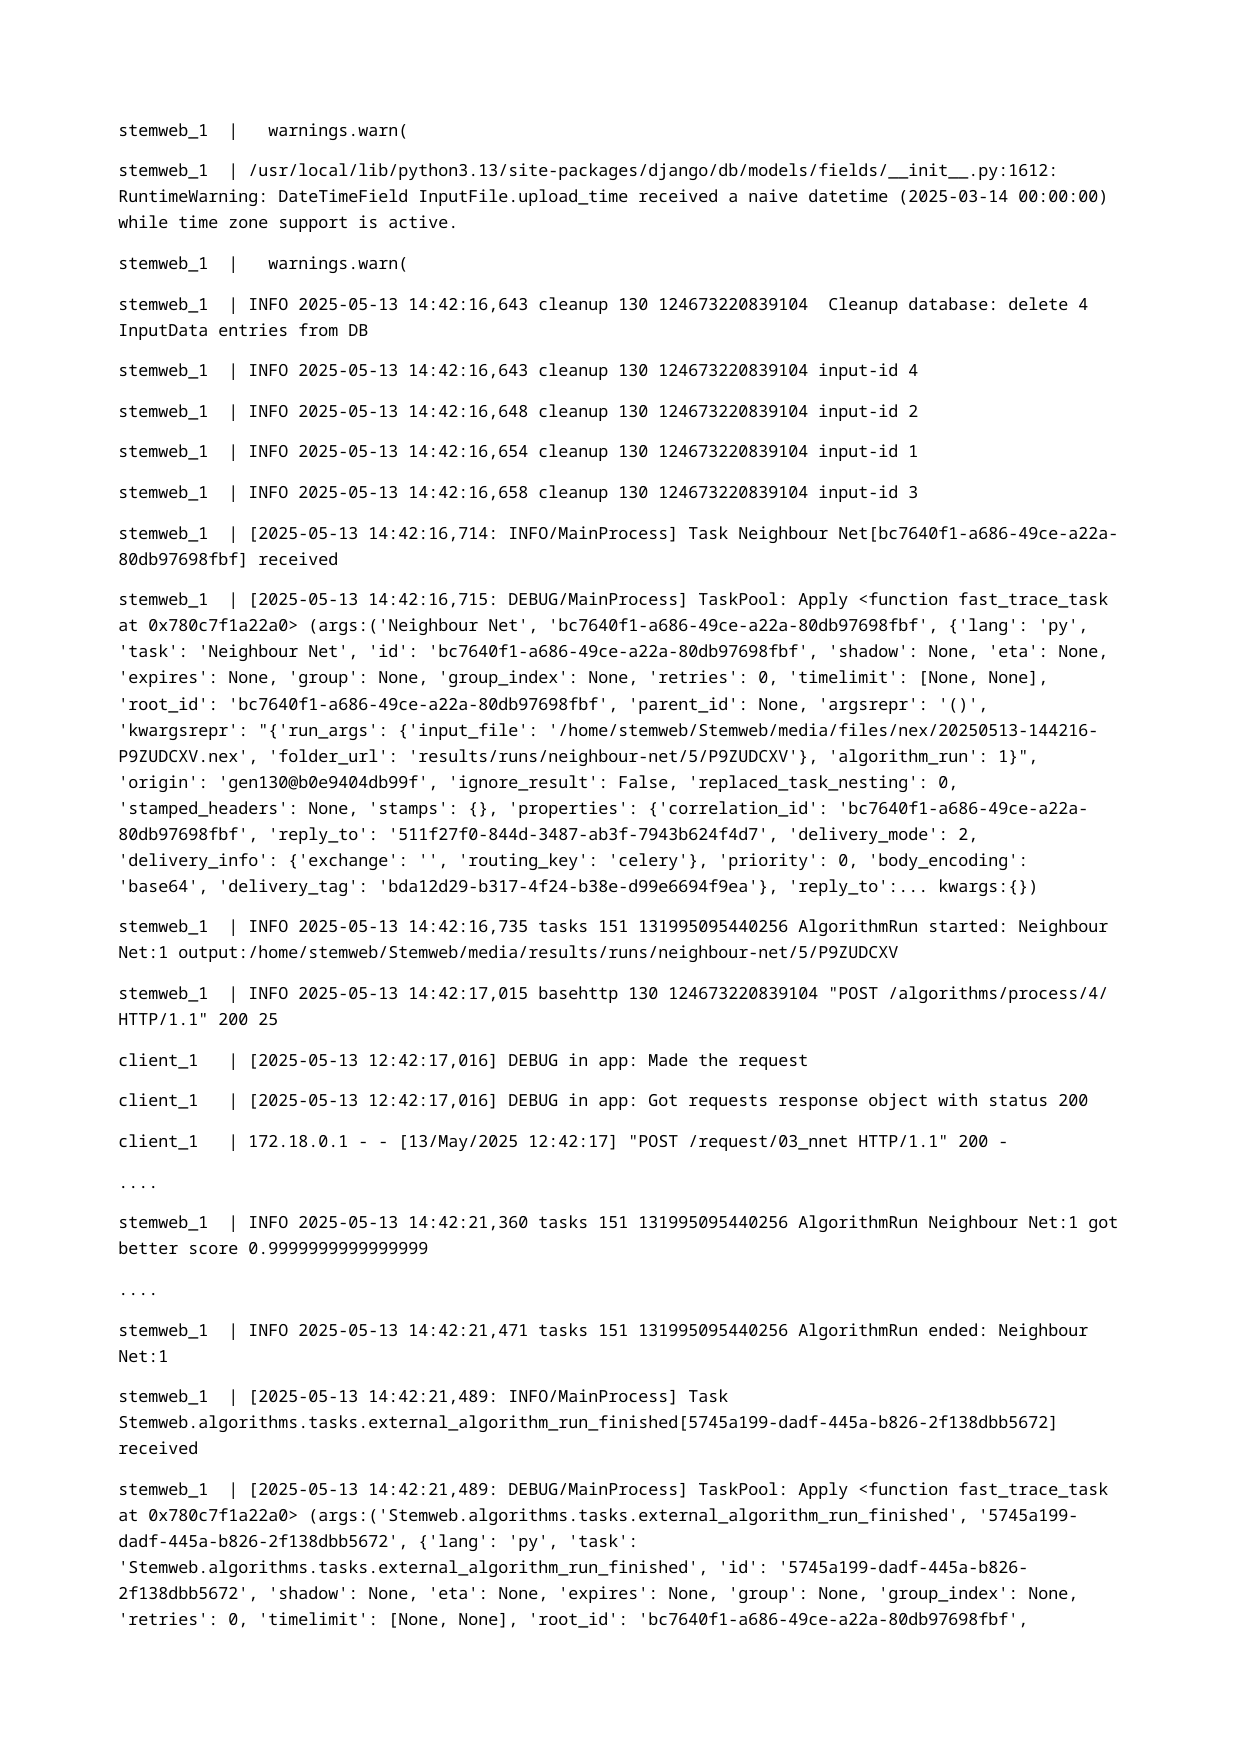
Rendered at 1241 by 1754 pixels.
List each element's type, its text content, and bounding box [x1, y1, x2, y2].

text client_1 | 172.18.0.1 - - [13/May/2025 12:42:17] "POST /request/03_nnet HTTP/1.1" 200 - [118, 1129, 1122, 1152]
text stemweb_1 | INFO 2025-05-13 14:42:16,643 cleanup 130 124673220839104 input-id 4 [118, 359, 1122, 381]
text stemweb_1 | warnings.warn( [118, 118, 1122, 141]
text stemweb_1 | [2025-05-13 14:42:16,715: DEBUG/MainProcess] TaskPool: Apply <function fast_trace_task at 0x780c7f1a22a0> (args:('Neighbour Net', 'bc7640f1-a686-49ce-a22a-80db97698fbf', {'lang': 'py', 'task': 'Neighbour Net', 'id': 'bc7640f1-a686-49ce-a22a-80db97698fbf', 'shadow': None, 'eta': None, 'expires': None, 'group': None, 'group_index': None, 'retries': 0, 'timelimit': [None, None], 'root_id': 'bc7640f1-a686-49ce-a22a-80db97698fbf', 'parent_id': None, 'argsrepr': '()', 'kwargsrepr': "{'run_args': {'input_file': '/home/stemweb/Stemweb/media/files/nex/20250513-144216-P9ZUDCXV.nex', 'folder_url': 'results/runs/neighbour-net/5/P9ZUDCXV'}, 'algorithm_run': 1}", 'origin': 'gen130@b0e9404db99f', 'ignore_result': False, 'replaced_task_nesting': 0, 'stamped_headers': None, 'stamps': {}, 'properties': {'correlation_id': 'bc7640f1-a686-49ce-a22a-80db97698fbf', 'reply_to': '511f27f0-844d-3487-ab3f-7943b624f4d7', 'delivery_mode': 2, 'delivery_info': {'exchange': '', 'routing_key': 'celery'}, 'priority': 0, 'body_encoding': 'base64', 'delivery_tag': 'bda12d29-b317-4f24-b38e-d99e6694f9ea'}, 'reply_to':... kwargs:{}) [118, 588, 1122, 897]
text stemweb_1 | INFO 2025-05-13 14:42:21,360 tasks 151 131995095440256 AlgorithmRun Neighbour Net:1 got better score 0.9999999999999999 [118, 1211, 1122, 1259]
text stemweb_1 | INFO 2025-05-13 14:42:16,648 cleanup 130 124673220839104 input-id 2 [118, 399, 1122, 422]
text stemweb_1 | [2025-05-13 14:42:21,489: DEBUG/MainProcess] TaskPool: Apply <function fast_trace_task at 0x780c7f1a22a0> (args:('Stemweb.algorithms.tasks.external_algorithm_run_finished', '5745a199-dadf-445a-b826-2f138dbb5672', {'lang': 'py', 'task': 'Stemweb.algorithms.tasks.external_algorithm_run_finished', 'id': '5745a199-dadf-445a-b826-2f138dbb5672', 'shadow': None, 'eta': None, 'expires': None, 'group': None, 'group_index': None, 'retries': 0, 'timelimit': [None, None], 'root_id': 'bc7640f1-a686-49ce-a22a-80db97698fbf', [118, 1477, 1122, 1630]
text stemweb_1 | warnings.warn( [118, 251, 1122, 274]
text stemweb_1 | INFO 2025-05-13 14:42:16,658 cleanup 130 124673220839104 input-id 3 [118, 481, 1122, 503]
text client_1 | [2025-05-13 12:42:17,016] DEBUG in app: Made the request [118, 1048, 1122, 1071]
text stemweb_1 | [2025-05-13 14:42:21,489: INFO/MainProcess] Task Stemweb.algorithms.tasks.external_algorithm_run_finished[5745a199-dadf-445a-b826-2f138dbb5672] received [118, 1385, 1122, 1459]
text .... [118, 1170, 1122, 1193]
text stemweb_1 | INFO 2025-05-13 14:42:21,471 tasks 151 131995095440256 AlgorithmRun ended: Neighbour Net:1 [118, 1318, 1122, 1367]
text stemweb_1 | INFO 2025-05-13 14:42:16,643 cleanup 130 124673220839104 Cleanup database: delete 4 InputData entries from DB [118, 292, 1122, 341]
text stemweb_1 | INFO 2025-05-13 14:42:16,654 cleanup 130 124673220839104 input-id 1 [118, 440, 1122, 463]
text stemweb_1 | INFO 2025-05-13 14:42:17,015 basehttp 130 124673220839104 "POST /algorithms/process/4/ HTTP/1.1" 200 25 [118, 982, 1122, 1030]
text client_1 | [2025-05-13 12:42:17,016] DEBUG in app: Got requests response object with status 200 [118, 1089, 1122, 1112]
text .... [118, 1277, 1122, 1300]
text stemweb_1 | /usr/local/lib/python3.13/site-packages/django/db/models/fields/__init__.py:1612: RuntimeWarning: DateTimeField InputFile.upload_time received a naive datetime (2025-03-14 00:00:00) while time zone support is active. [118, 159, 1122, 233]
text stemweb_1 | [2025-05-13 14:42:16,714: INFO/MainProcess] Task Neighbour Net[bc7640f1-a686-49ce-a22a-80db97698fbf] received [118, 521, 1122, 570]
text stemweb_1 | INFO 2025-05-13 14:42:16,735 tasks 151 131995095440256 AlgorithmRun started: Neighbour Net:1 output:/home/stemweb/Stemweb/media/results/runs/neighbour-net/5/P9ZUDCXV [118, 915, 1122, 964]
